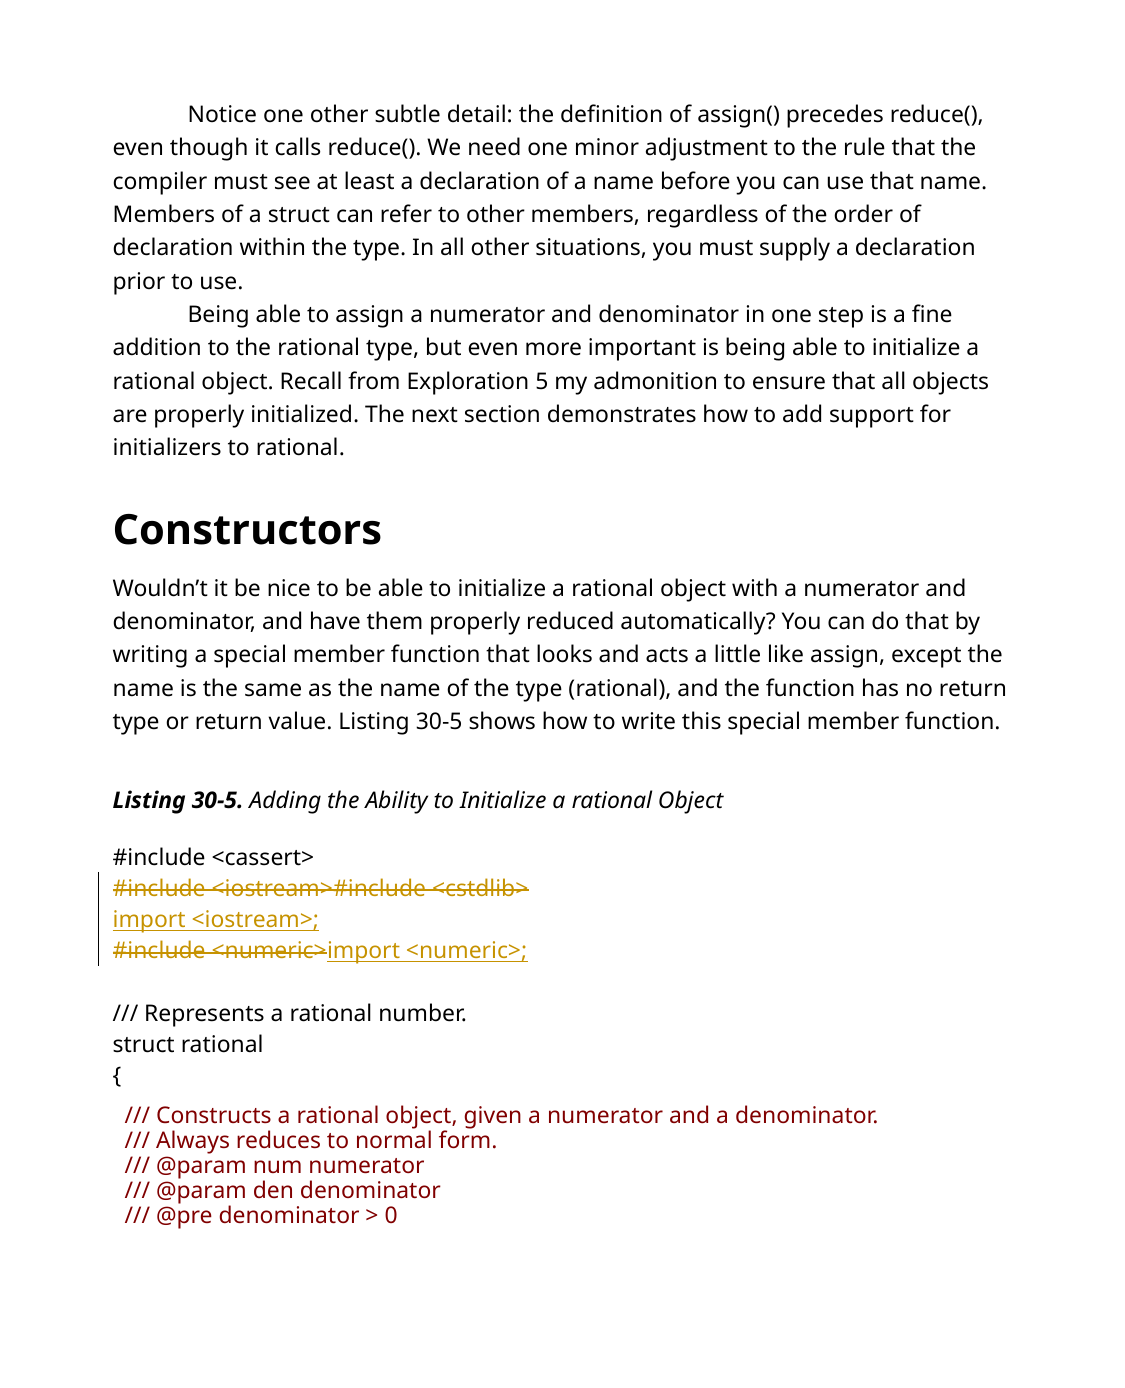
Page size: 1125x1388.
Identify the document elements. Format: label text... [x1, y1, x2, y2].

subtitle Constructors [112, 500, 1012, 557]
text Being able to assign a numerator and denominator in one step is a fine addition to the rational type, but even more important is being able to initialize a rational object. Recall from Exploration 5 my admonition to ensure that all objects are properly initialized. The next section demonstrates how to add support for initializers to rational. [112, 296, 1012, 463]
text Wouldn’t it be nice to be able to initialize a rational object with a numerator and denominator, and have them properly reduced automatically? You can do that by writing a special member function that looks and acts a little like assign, except the name is the same as the name of the type (rational), and the function has no return type or return value. Listing 30-5 shows how to write this special member function. [112, 569, 1012, 736]
text /// Constructs a rational object, given a numerator and a denominator. [112, 1103, 997, 1128]
text Listing 30-5. Adding the Ability to Initialize a rational Object [112, 784, 1012, 815]
text import <iostream>; [112, 872, 1012, 903]
text /// @param den denominator [112, 1178, 997, 1203]
text import <numeric>; [112, 934, 1012, 966]
text /// @pre denominator > 0 [112, 1203, 997, 1228]
text { [112, 1059, 1012, 1091]
text /// Always reduces to normal form. [112, 1128, 997, 1153]
text /// Represents a rational number. [112, 997, 1012, 1028]
text /// @param num numerator [112, 1153, 997, 1178]
text Notice one other subtle detail: the definition of assign() precedes reduce(), even though it calls reduce(). We need one minor adjustment to the rule that the compiler must see at least a declaration of a name before you can use that name. Members of a struct can refer to other members, regardless of the order of declaration within the type. In all other situations, you must supply a declaration prior to use. [112, 96, 1012, 296]
text #include <cassert> [112, 841, 1012, 872]
text struct rational [112, 1028, 1012, 1059]
